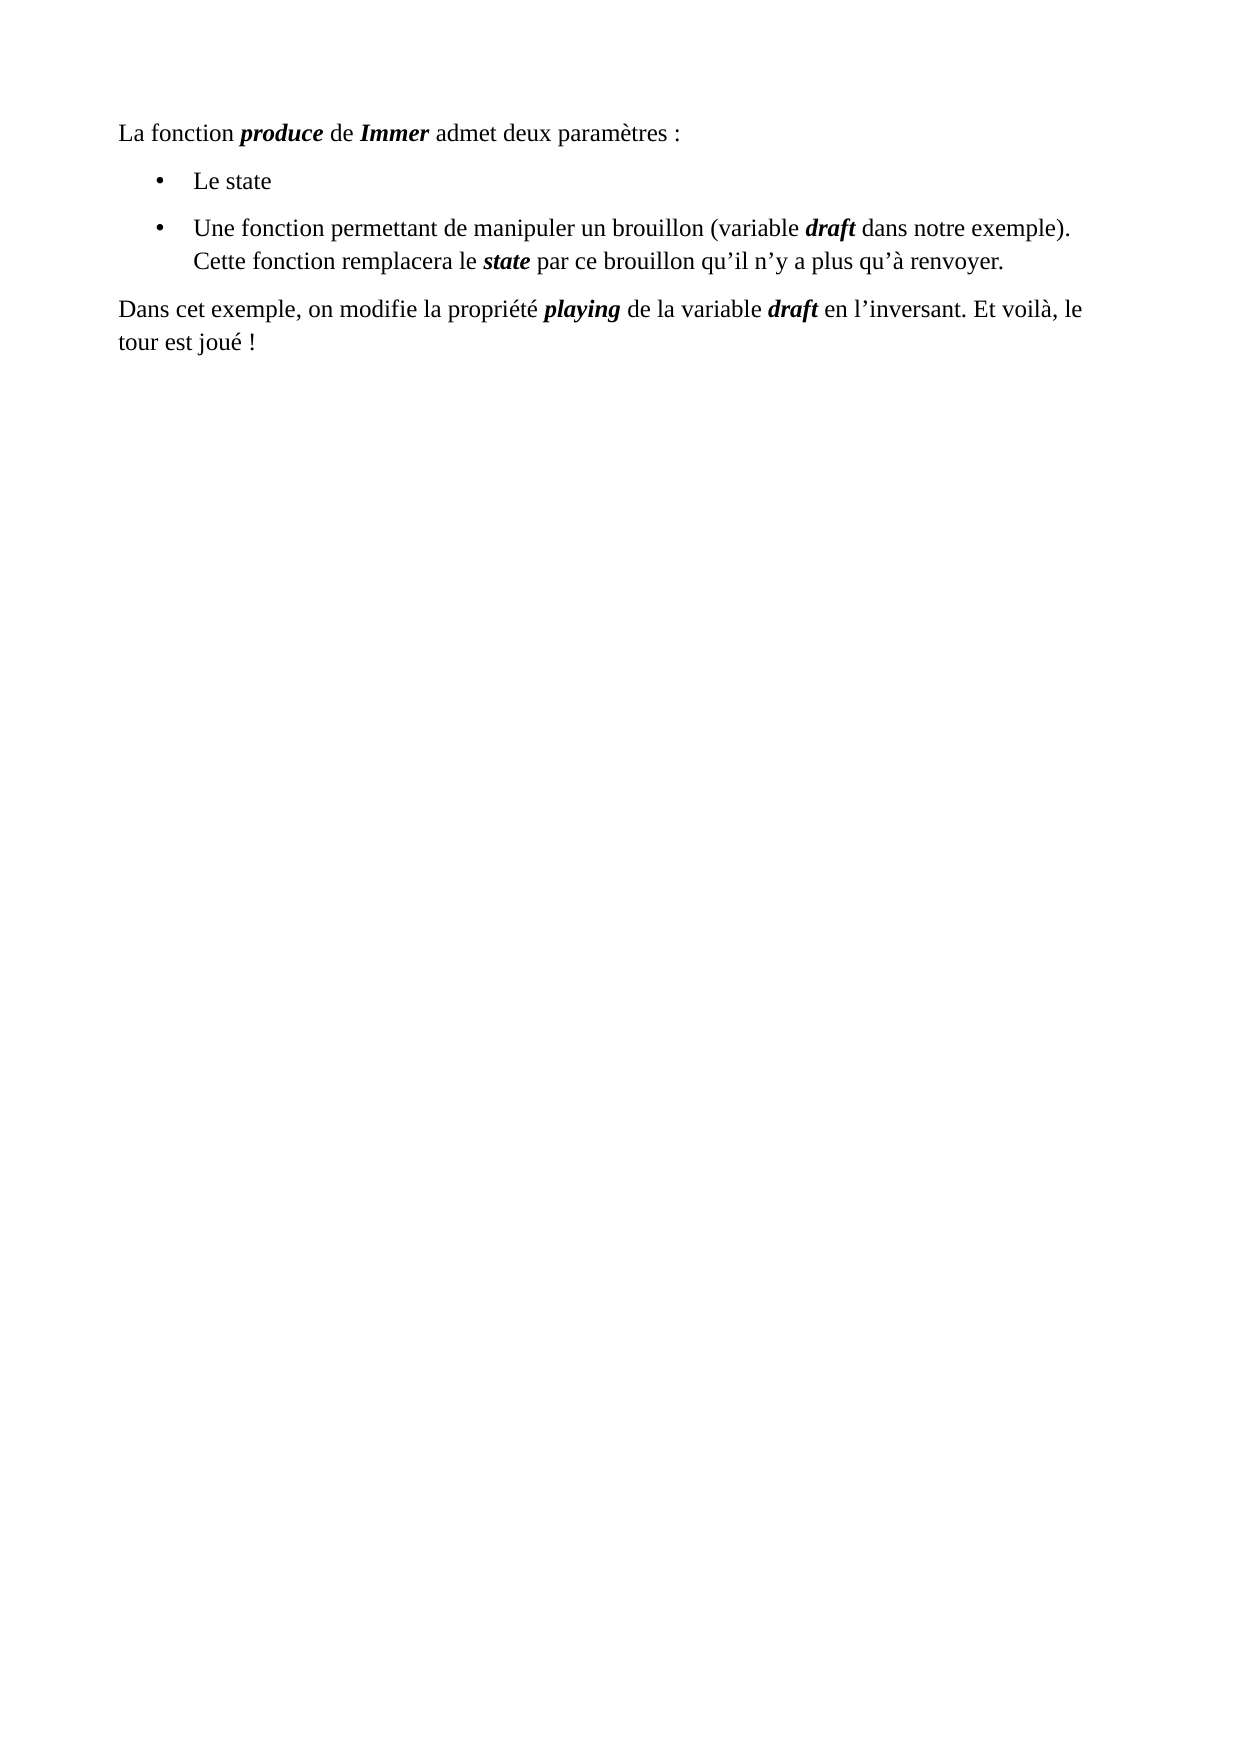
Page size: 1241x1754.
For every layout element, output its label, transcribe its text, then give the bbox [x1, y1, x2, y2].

list Le state [156, 166, 1122, 194]
list Une fonction permettant de manipuler un brouillon (variable draft dans notre exemple). Cette fonction remplacera le state par ce brouillon qu’il n’y a plus qu’à renvoyer. [156, 213, 1122, 275]
text La fonction produce de Immer admet deux paramètres : [118, 118, 1122, 147]
text Dans cet exemple, on modifie la propriété playing de la variable draft en l’inversant. Et voilà, le tour est joué ! [118, 294, 1122, 356]
